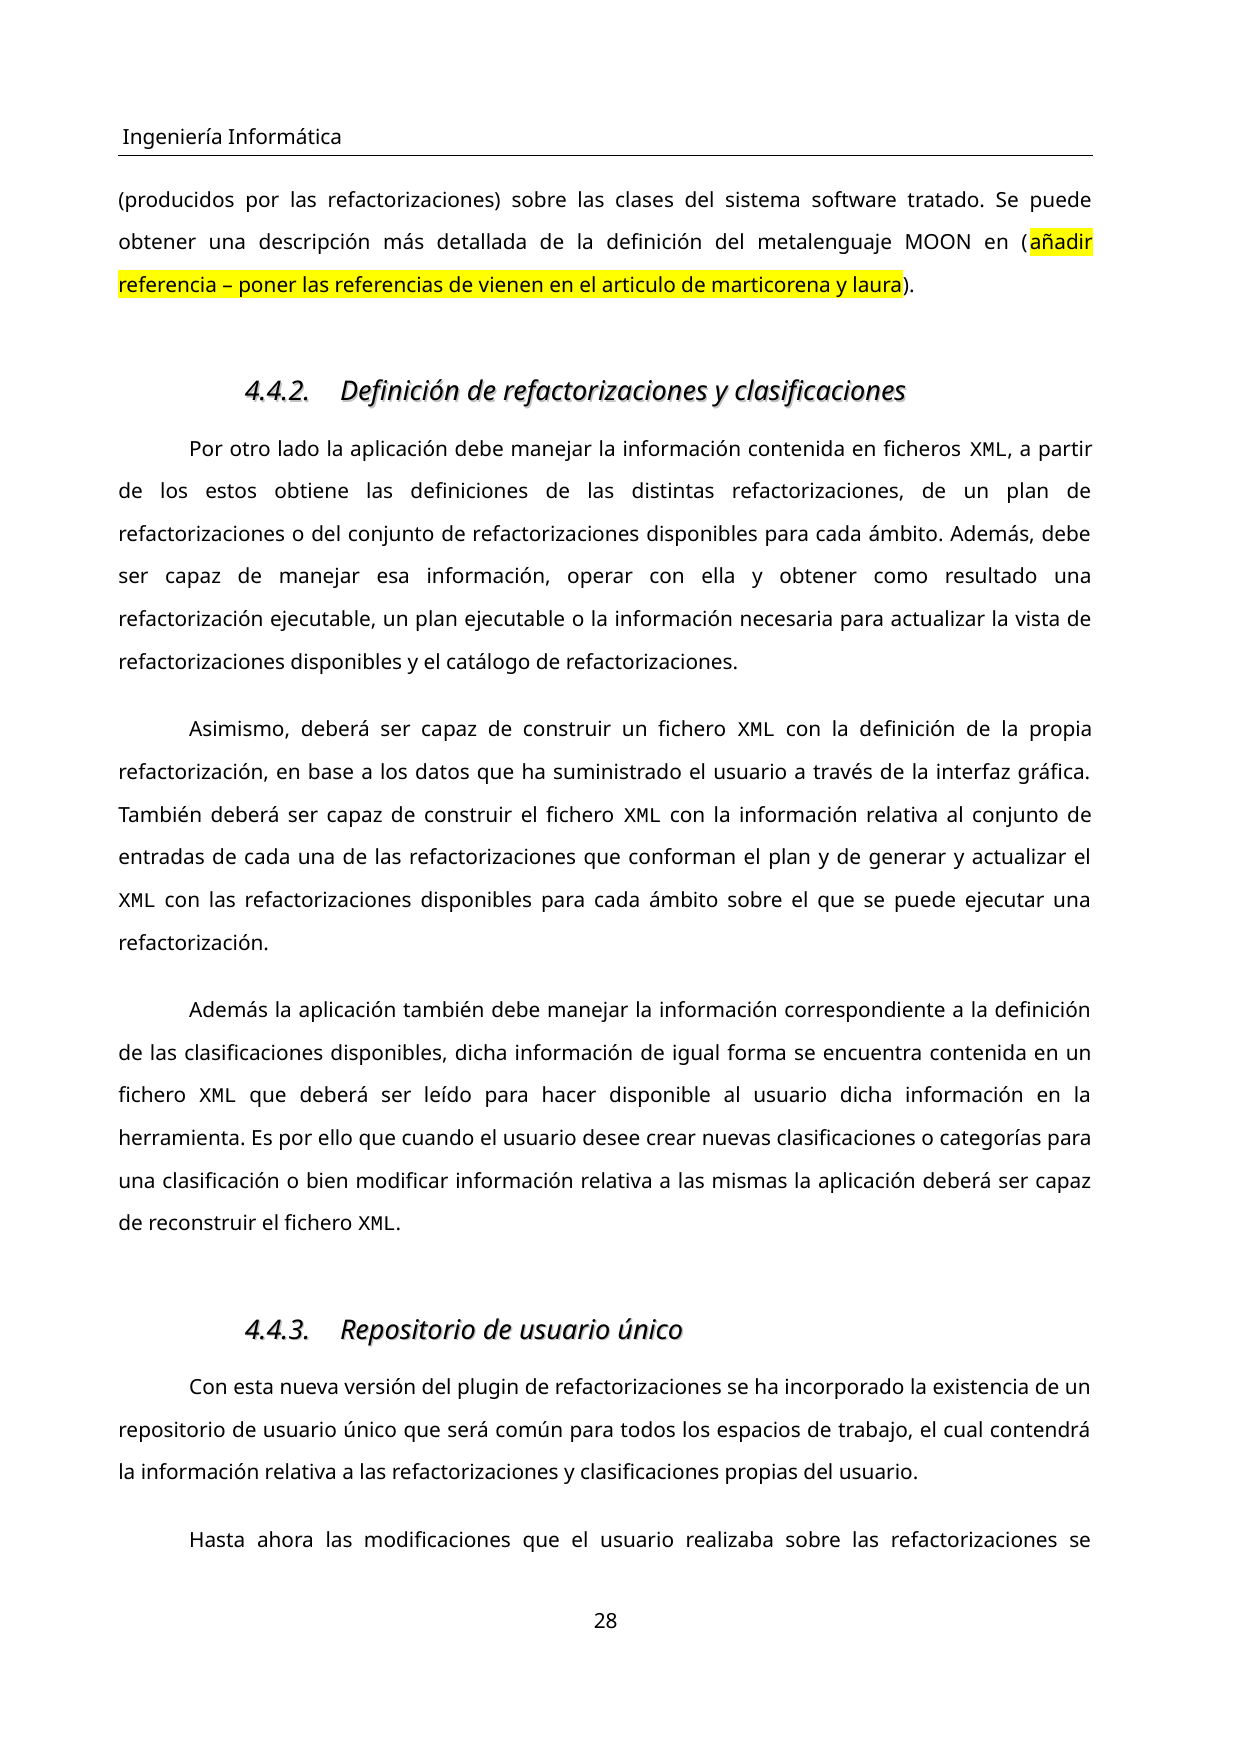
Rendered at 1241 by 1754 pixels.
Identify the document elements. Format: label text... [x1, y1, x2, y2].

text Hasta ahora las modificaciones que el usuario realizaba sobre las refactorizaciones se [118, 1525, 1093, 1553]
subtitle Definición de refactorizaciones y clasificaciones [310, 372, 1093, 409]
text Asimismo, deberá ser capaz de construir un fichero XML con la definición de la propia refactorización, en base a los datos que ha suministrado el usuario a través de la interfaz gráfica. También deberá ser capaz de construir el fichero XML con la información relativa al conjunto de entradas de cada una de las refactorizaciones que conforman el plan y de generar y actualizar el XML con las refactorizaciones disponibles para cada ámbito sobre el que se puede ejecutar una refactorización. [118, 714, 1093, 956]
text (producidos por las refactorizaciones) sobre las clases del sistema software tratado. Se puede obtener una descripción más detallada de la definición del metalenguaje MOON en (añadir referencia – poner las referencias de vienen en el articulo de marticorena y laura). [118, 185, 1093, 298]
text Además la aplicación también debe manejar la información correspondiente a la definición de las clasificaciones disponibles, dicha información de igual forma se encuentra contenida en un fichero XML que deberá ser leído para hacer disponible al usuario dicha información en la herramienta. Es por ello que cuando el usuario desee crear nuevas clasificaciones o categorías para una clasificación o bien modificar información relativa a las mismas la aplicación deberá ser capaz de reconstruir el fichero XML. [118, 995, 1093, 1237]
subtitle Repositorio de usuario único [310, 1310, 1093, 1347]
text Con esta nueva versión del plugin de refactorizaciones se ha incorporado la existencia de un repositorio de usuario único que será común para todos los espacios de trabajo, el cual contendrá la información relativa a las refactorizaciones y clasificaciones propias del usuario. [118, 1372, 1093, 1486]
text Por otro lado la aplicación debe manejar la información contenida en ficheros XML, a partir de los estos obtiene las definiciones de las distintas refactorizaciones, de un plan de refactorizaciones o del conjunto de refactorizaciones disponibles para cada ámbito. Además, debe ser capaz de manejar esa información, operar con ella y obtener como resultado una refactorización ejecutable, un plan ejecutable o la información necesaria para actualizar la vista de refactorizaciones disponibles y el catálogo de refactorizaciones. [118, 434, 1093, 675]
